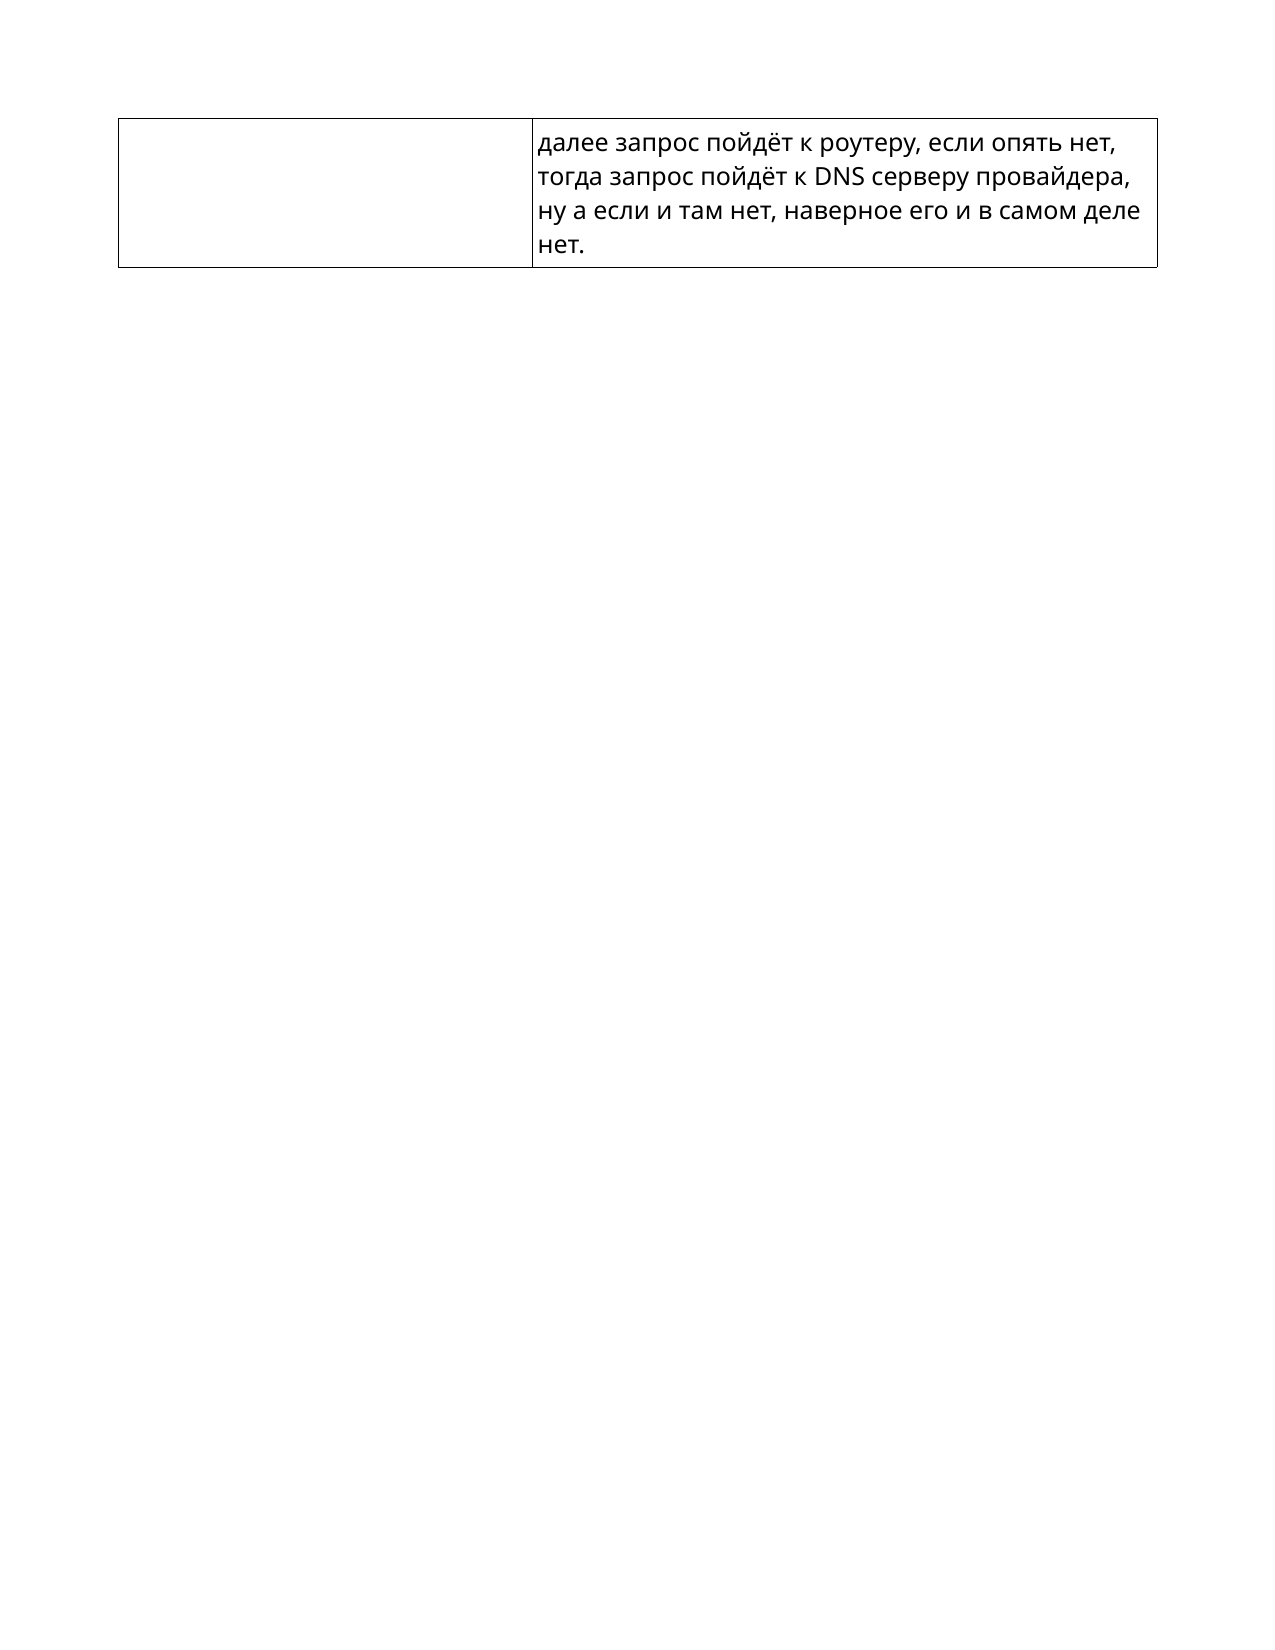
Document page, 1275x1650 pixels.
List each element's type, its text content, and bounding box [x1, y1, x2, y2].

table_cell [119, 119, 532, 266]
table_cell далее запрос пойдёт к роутеру, если опять нет, тогда запрос пойдёт к DNS серверу провайдера, ну а если и там нет, наверное его и в самом деле нет. [533, 119, 1157, 266]
